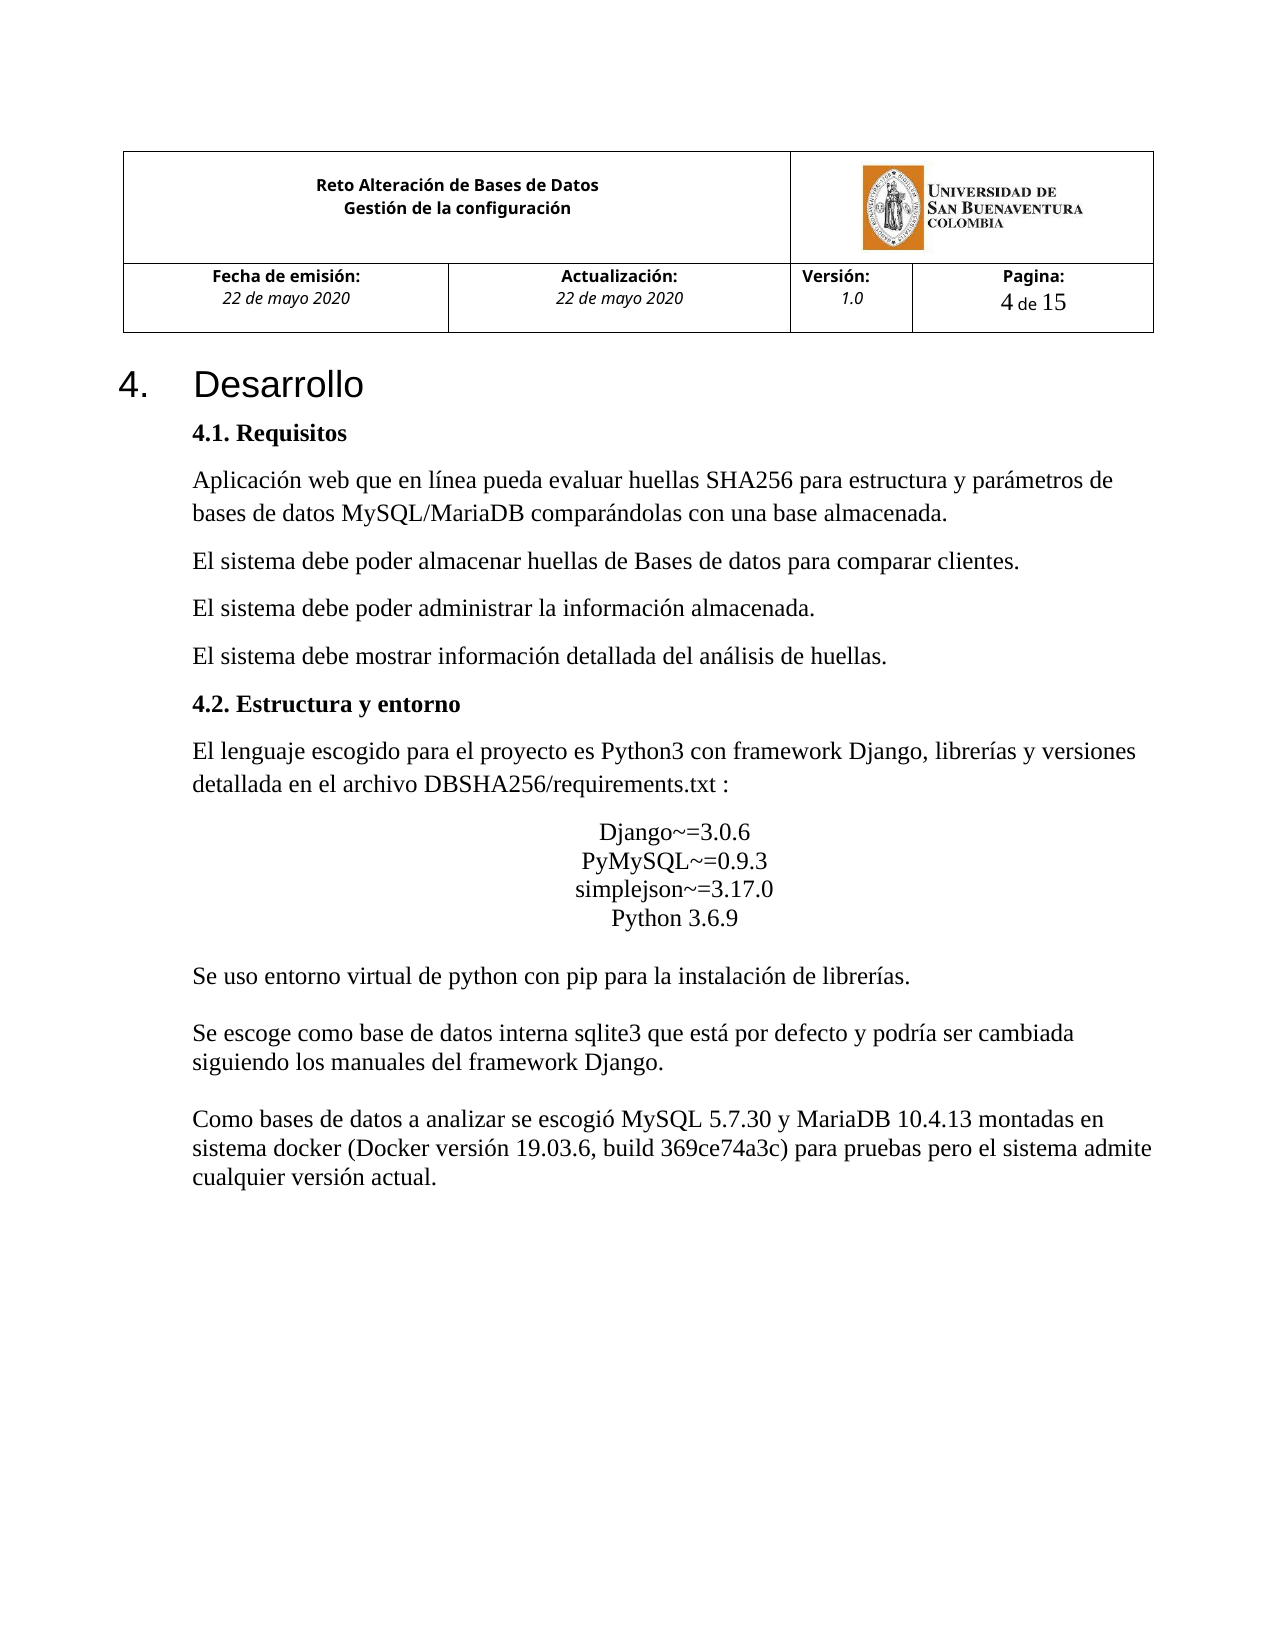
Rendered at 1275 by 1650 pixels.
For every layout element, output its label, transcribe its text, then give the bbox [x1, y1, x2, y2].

picture [861, 161, 1084, 254]
text 4.2. Estructura y entorno [192, 689, 1157, 717]
subtitle Desarrollo [118, 362, 1157, 405]
text El sistema debe mostrar información detallada del análisis de huellas. [192, 641, 1157, 670]
text El sistema debe poder almacenar huellas de Bases de datos para comparar clientes. [192, 546, 1157, 575]
text Como bases de datos a analizar se escogió MySQL 5.7.30 y MariaDB 10.4.13 montadas en sistema docker (Docker versión 19.03.6, build 369ce74a3c) para pruebas pero el sistema admite cualquier versión actual. [192, 1104, 1157, 1191]
text Python 3.6.9 [192, 903, 1157, 932]
text Django~=3.0.6 [192, 817, 1157, 846]
text 4.1. Requisitos [192, 418, 1157, 446]
text simplejson~=3.17.0 [192, 874, 1157, 903]
text PyMySQL~=0.9.3 [192, 846, 1157, 874]
text Aplicación web que en línea pueda evaluar huellas SHA256 para estructura y parámetros de bases de datos MySQL/MariaDB comparándolas con una base almacenada. [192, 465, 1157, 527]
text El sistema debe poder administrar la información almacenada. [192, 593, 1157, 622]
text Se escoge como base de datos interna sqlite3 que está por defecto y podría ser cambiada siguiendo los manuales del framework Django. [192, 1018, 1157, 1076]
text El lenguaje escogido para el proyecto es Python3 con framework Django, librerías y versiones detallada en el archivo DBSHA256/requirements.txt : [192, 736, 1157, 798]
text Se uso entorno virtual de python con pip para la instalación de librerías. [192, 961, 1157, 989]
